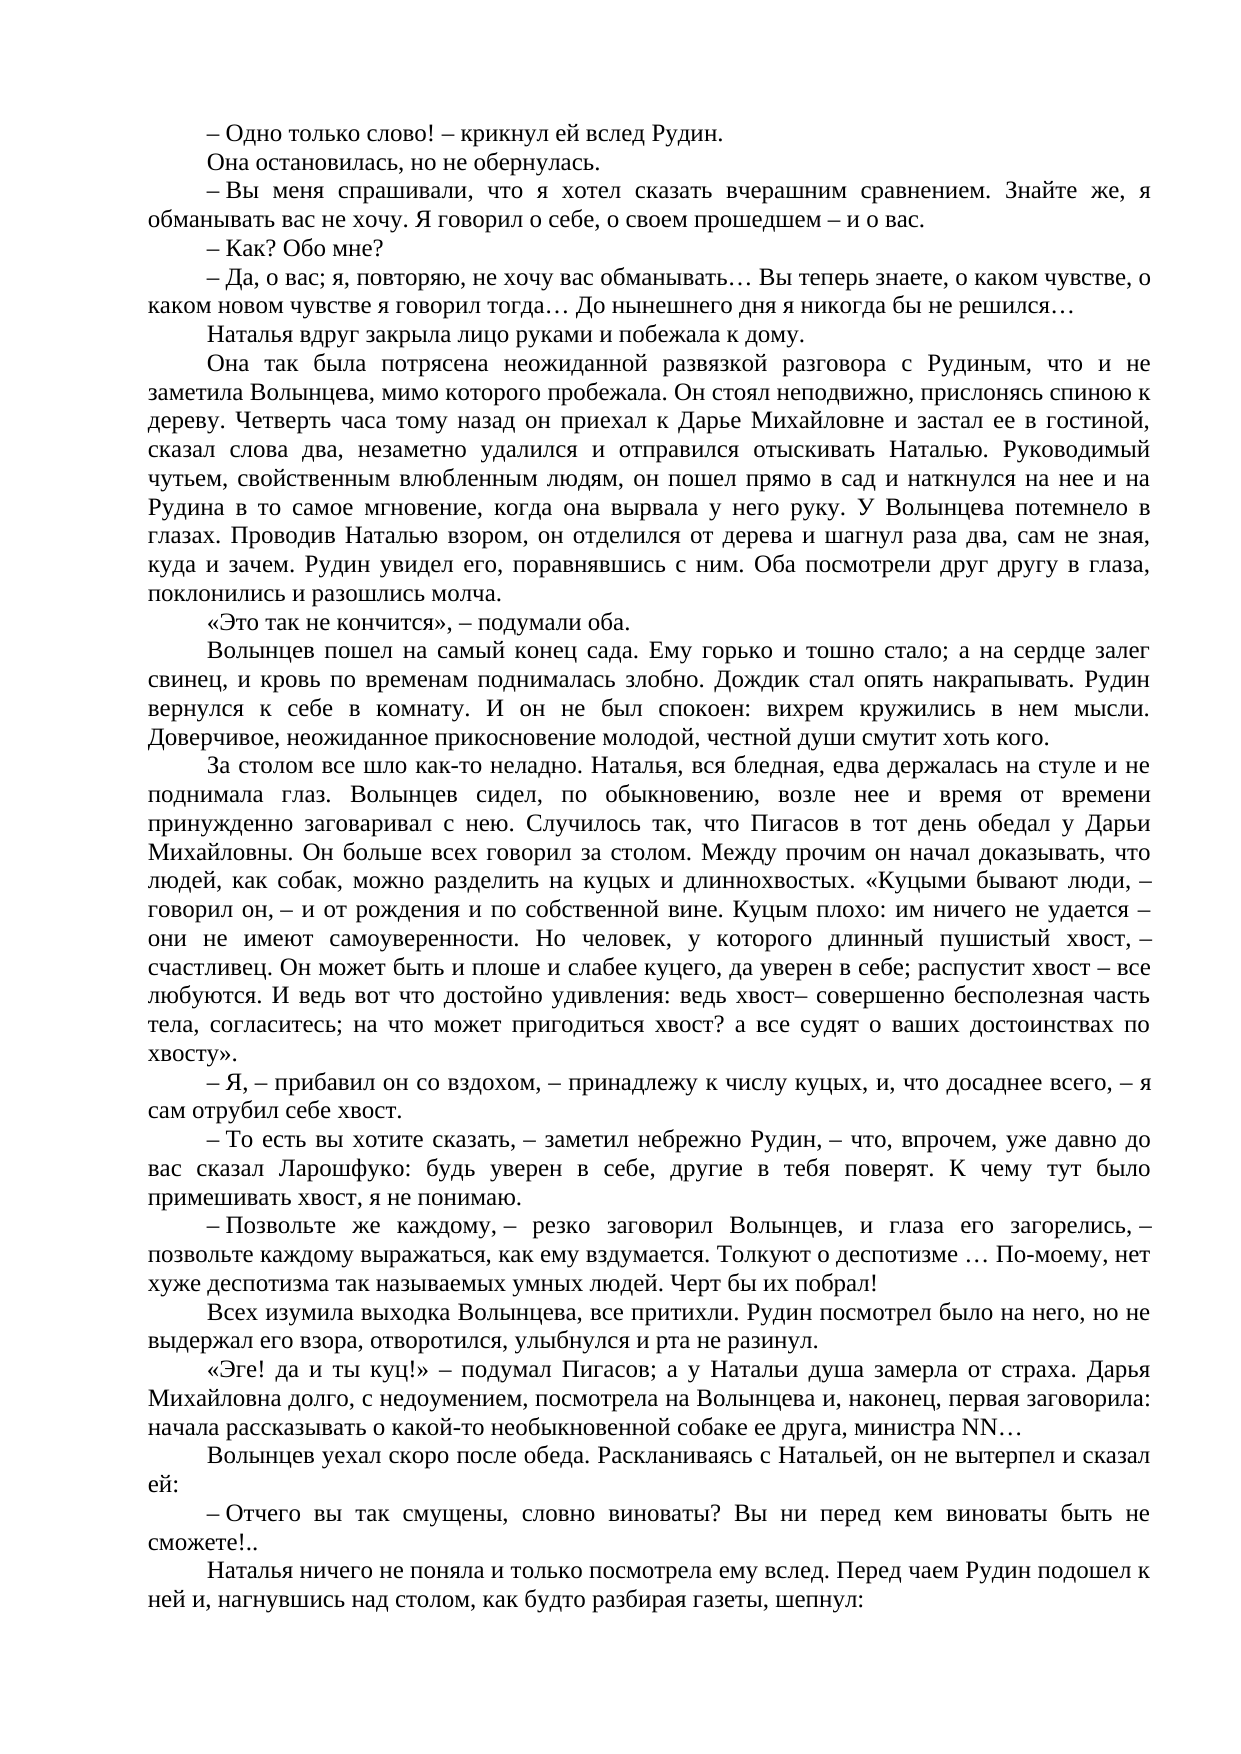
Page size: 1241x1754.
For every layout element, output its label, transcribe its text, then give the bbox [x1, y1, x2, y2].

text За столом все шло как-то неладно. Наталья, вся бледная, едва держалась на стуле и не поднимала глаз. Волынцев сидел, по обыкновению, возле нее и время от времени принужденно заговаривал с нею. Случилось так, что Пигасов в тот день обедал у Дарьи Михайловны. Он больше всех говорил за столом. Между прочим он начал доказывать, что людей, как собак, можно разделить на куцых и длиннохвостых. «Куцыми бывают люди, – говорил он, – и от рождения и по собственной вине. Куцым плохо: им ничего не удается – они не имеют самоуверенности. Но человек, у которого длинный пушистый хвост, – счастливец. Он может быть и плоше и слабее куцего, да уверен в себе; распустит хвост – все любуются. И ведь вот что достойно удивления: ведь хвост– совершенно бесполезная часть тела, согласитесь; на что может пригодиться хвост? а все судят о ваших достоинствах по хвосту». [148, 751, 1152, 1067]
text – Да, о вас; я, повторяю, не хочу вас обманывать… Вы теперь знаете, о каком чувстве, о каком новом чувстве я говорил тогда… До нынешнего дня я никогда бы не решился… [148, 262, 1152, 319]
text Наталья вдруг закрыла лицо руками и побежала к дому. [148, 319, 1152, 348]
text Она остановилась, но не обернулась. [148, 147, 1152, 176]
text – Позвольте же каждому, – резко заговорил Волынцев, и глаза его загорелись, – позвольте каждому выражаться, как ему вздумается. Толкуют о деспотизме … По-моему, нет хуже деспотизма так называемых умных людей. Черт бы их побрал! [148, 1211, 1152, 1297]
text Всех изумила выходка Волынцева, все притихли. Рудин посмотрел было на него, но не выдержал его взора, отворотился, улыбнулся и рта не разинул. [148, 1297, 1152, 1354]
text Она так была потрясена неожиданной развязкой разговора с Рудиным, что и не заметила Волынцева, мимо которого пробежала. Он стоял неподвижно, прислонясь спиною к дереву. Четверть часа тому назад он приехал к Дарье Михайловне и застал ее в гостиной, сказал слова два, незаметно удалился и отправился отыскивать Наталью. Руководимый чутьем, свойственным влюбленным людям, он пошел прямо в сад и наткнулся на нее и на Рудина в то самое мгновение, когда она вырвала у него руку. У Волынцева потемнело в глазах. Проводив Наталью взором, он отделился от дерева и шагнул раза два, сам не зная, куда и зачем. Рудин увидел его, поравнявшись с ним. Оба посмотрели друг другу в глаза, поклонились и разошлись молча. [148, 348, 1152, 607]
text «Это так не кончится», – подумали оба. [148, 607, 1152, 636]
text – Одно только слово! – крикнул ей вслед Рудин. [148, 118, 1152, 147]
text – Как? Обо мне? [148, 233, 1152, 262]
text – Вы меня спрашивали, что я хотел сказать вчерашним сравнением. Знайте же, я обманывать вас не хочу. Я говорил о себе, о своем прошедшем – и о вас. [148, 176, 1152, 233]
text Наталья ничего не поняла и только посмотрела ему вслед. Перед чаем Рудин подошел к ней и, нагнувшись над столом, как будто разбирая газеты, шепнул: [148, 1556, 1152, 1613]
text – Я, – прибавил он со вздохом, – принадлежу к числу куцых, и, что досаднее всего, – я сам отрубил себе хвост. [148, 1067, 1152, 1124]
text – Отчего вы так смущены, словно виноваты? Вы ни перед кем виноваты быть не сможете!.. [148, 1498, 1152, 1556]
text – То есть вы хотите сказать, – заметил небрежно Рудин, – что, впрочем, уже давно до вас сказал Ларошфуко: будь уверен в себе, другие в тебя поверят. К чему тут было примешивать хвост, я не понимаю. [148, 1124, 1152, 1211]
text Волынцев пошел на самый конец сада. Ему горько и тошно стало; а на сердце залег свинец, и кровь по временам поднималась злобно. Дождик стал опять накрапывать. Рудин вернулся к себе в комнату. И он не был спокоен: вихрем кружились в нем мысли. Доверчивое, неожиданное прикосновение молодой, честной души смутит хоть кого. [148, 636, 1152, 751]
text «Эге! да и ты куц!» – подумал Пигасов; а у Натальи душа замерла от страха. Дарья Михайловна долго, с недоумением, посмотрела на Волынцева и, наконец, первая заговорила: начала рассказывать о какой-то необыкновенной собаке ее друга, министра NN… [148, 1354, 1152, 1441]
text Волынцев уехал скоро после обеда. Раскланиваясь с Натальей, он не вытерпел и сказал ей: [148, 1441, 1152, 1498]
